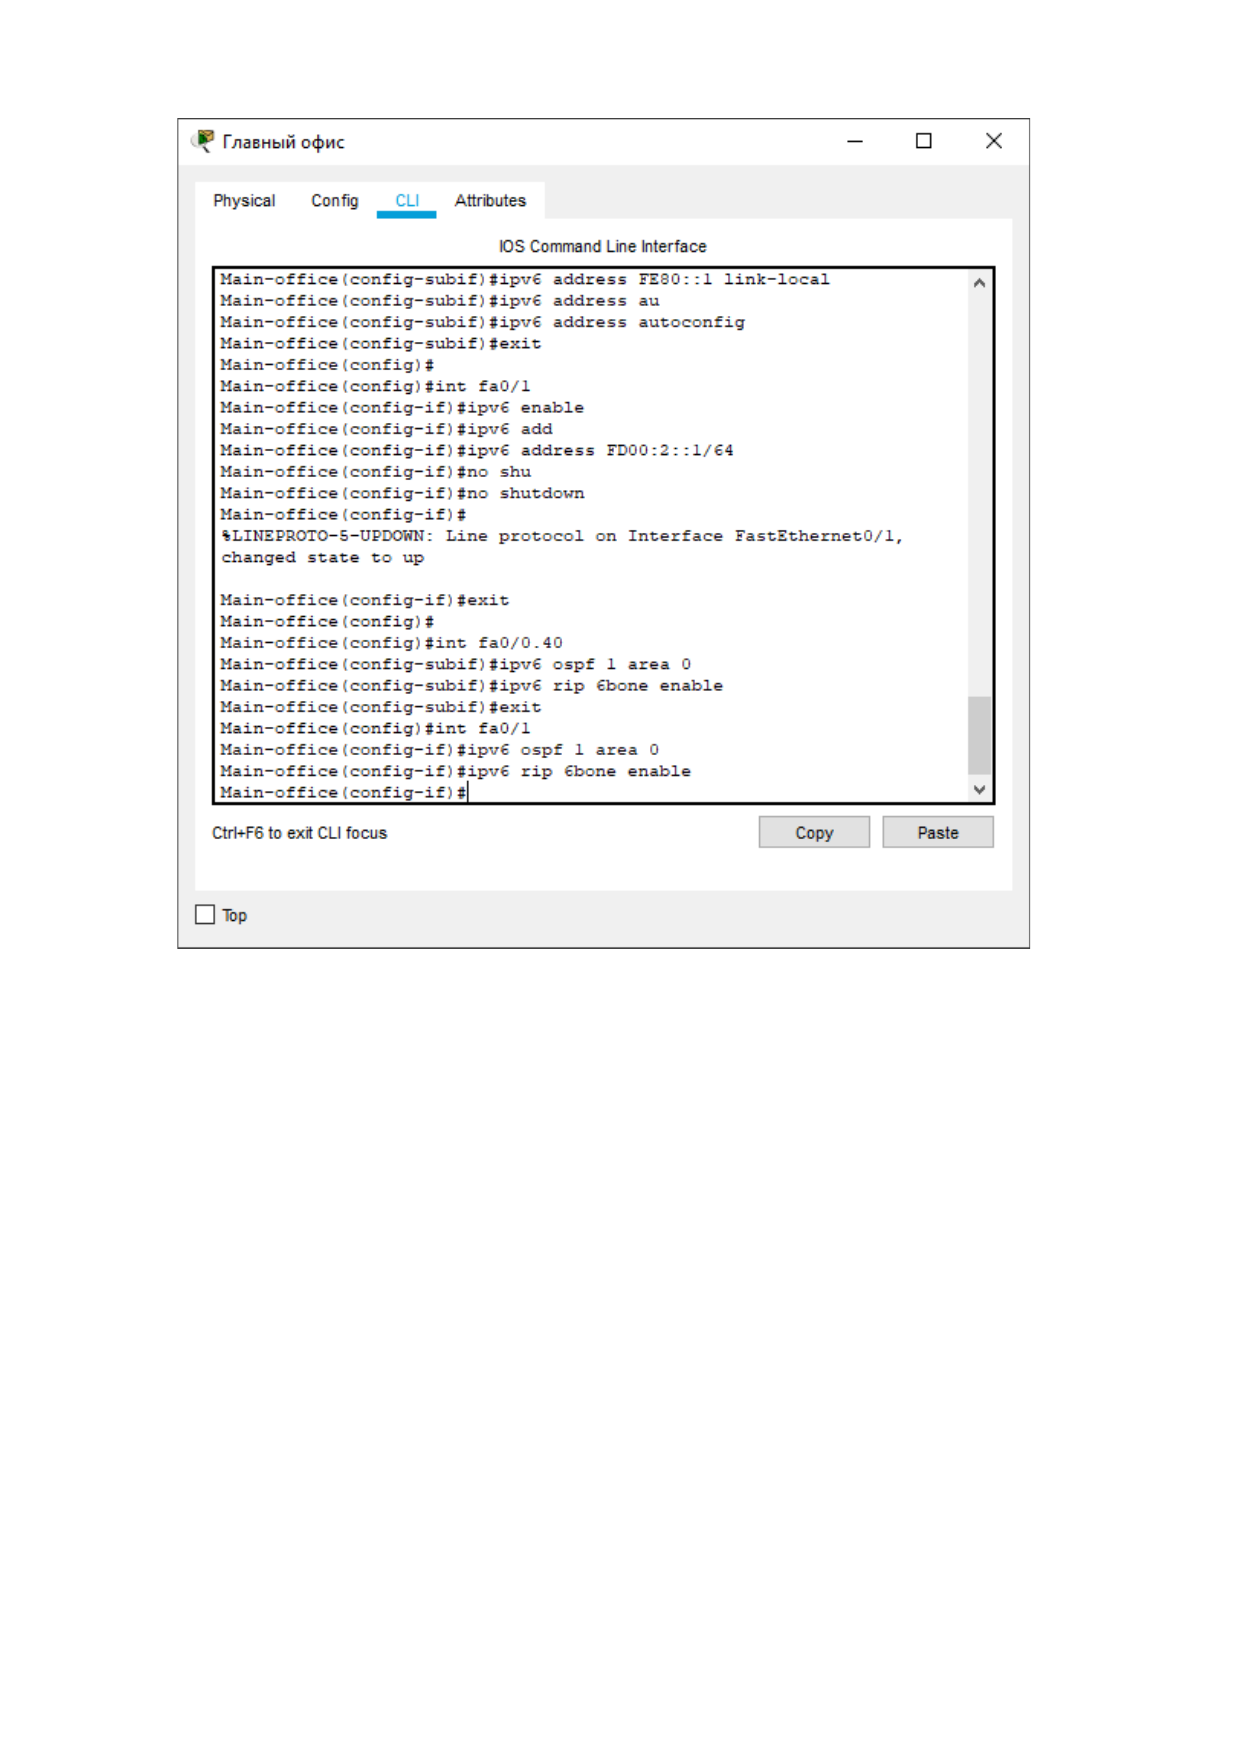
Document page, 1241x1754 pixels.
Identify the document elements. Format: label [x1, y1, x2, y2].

picture [177, 118, 1031, 949]
